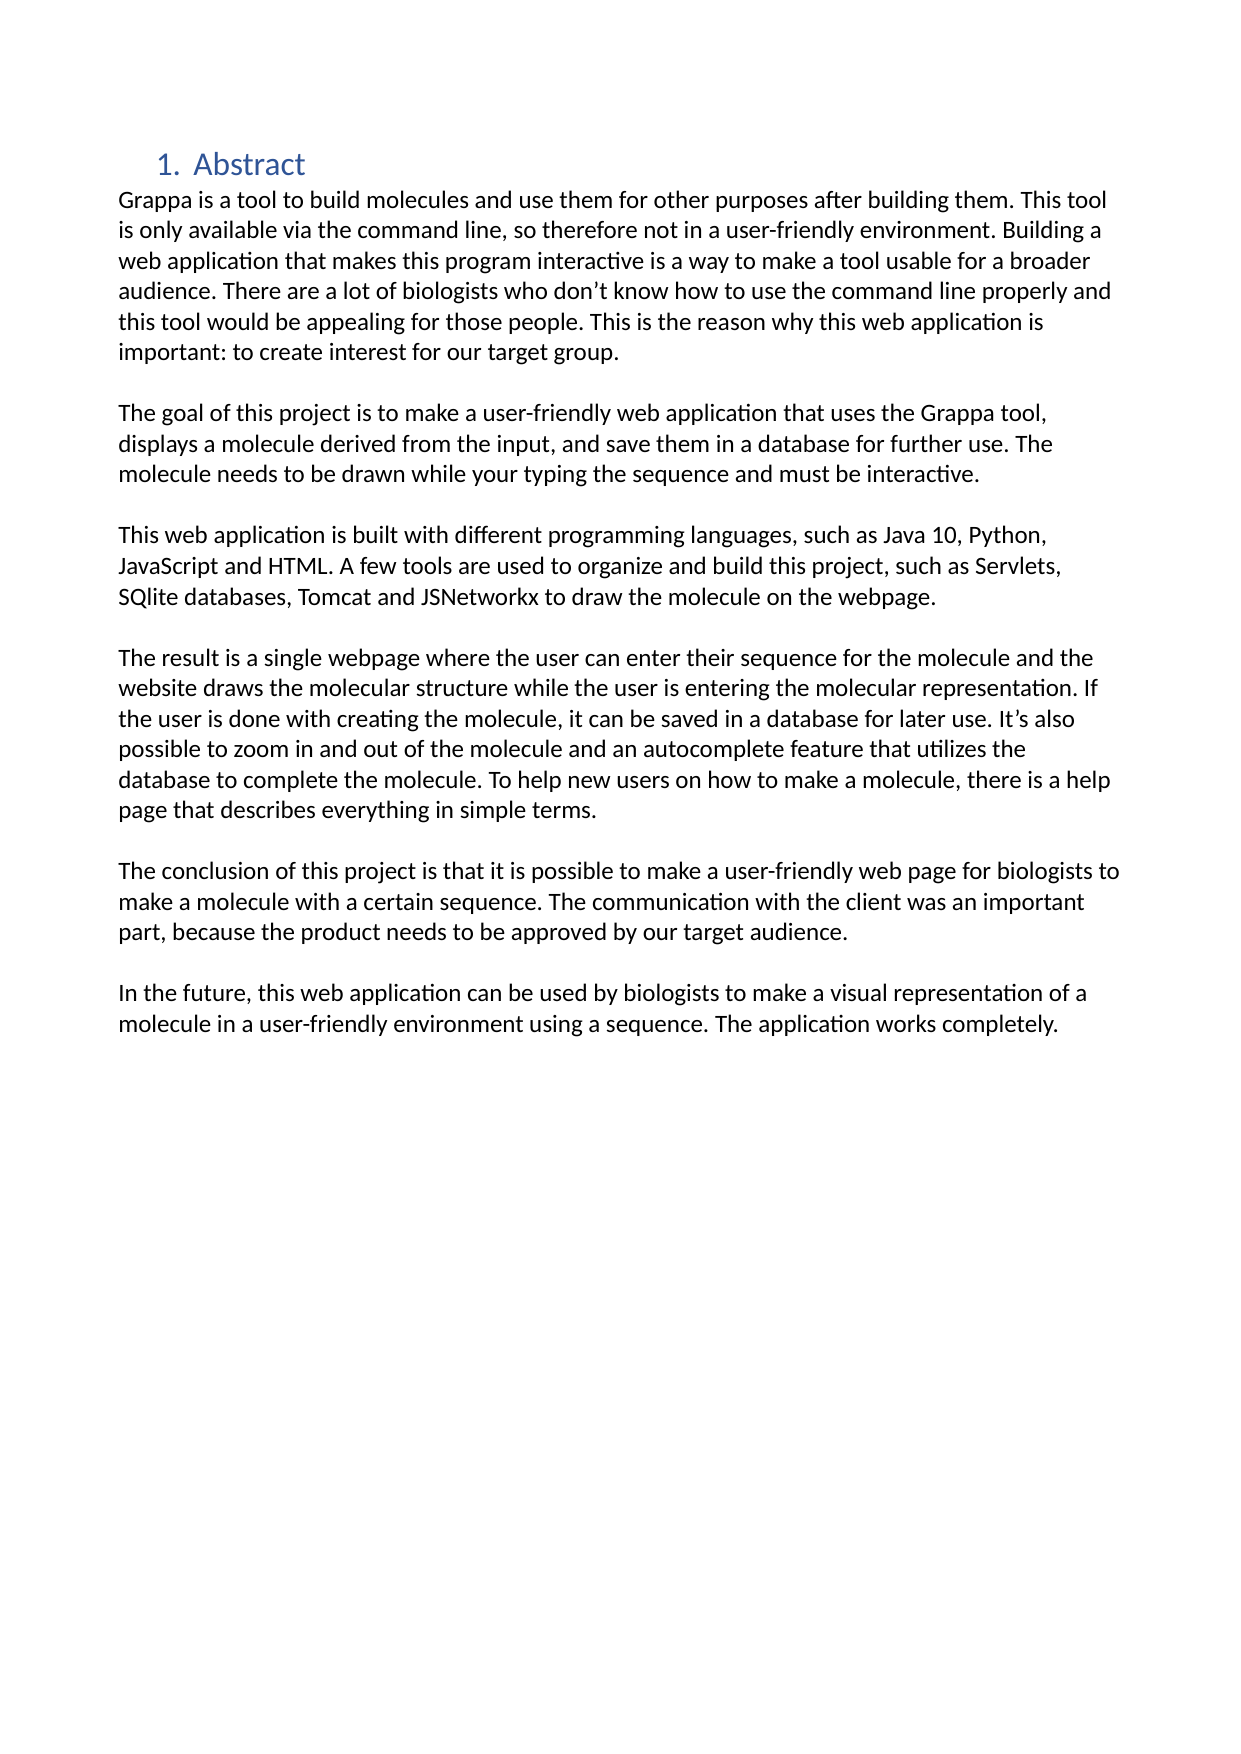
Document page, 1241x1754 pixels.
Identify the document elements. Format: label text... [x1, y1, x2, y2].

text The goal of this project is to make a user-friendly web application that uses the Grappa tool, displays a molecule derived from the input, and save them in a database for further use. The molecule needs to be drawn while your typing the sequence and must be interactive. [118, 397, 1122, 489]
text In the future, this web application can be used by biologists to make a visual representation of a molecule in a user-friendly environment using a sequence. The application works completely. [118, 977, 1122, 1038]
text The conclusion of this project is that it is possible to make a user-friendly web page for biologists to make a molecule with a certain sequence. The communication with the client was an important part, because the product needs to be approved by our target audience. [118, 855, 1122, 947]
text Grappa is a tool to build molecules and use them for other purposes after building them. This tool is only available via the command line, so therefore not in a user-friendly environment. Building a web application that makes this program interactive is a way to make a tool usable for a broader audience. There are a lot of biologists who don’t know how to use the command line properly and this tool would be appealing for those people. This is the reason why this web application is important: to create interest for our target group. [118, 184, 1122, 367]
text The result is a single webpage where the user can enter their sequence for the molecule and the website draws the molecular structure while the user is entering the molecular representation. If the user is done with creating the molecule, it can be saved in a database for later use. It’s also possible to zoom in and out of the molecule and an autocomplete feature that utilizes the database to complete the molecule. To help new users on how to make a molecule, there is a help page that describes everything in simple terms. [118, 642, 1122, 825]
subtitle Abstract [156, 143, 1122, 184]
text This web application is built with different programming languages, such as Java 10, Python, JavaScript and HTML. A few tools are used to organize and build this project, such as Servlets, SQlite databases, Tomcat and JSNetworkx to draw the molecule on the webpage. [118, 519, 1122, 611]
